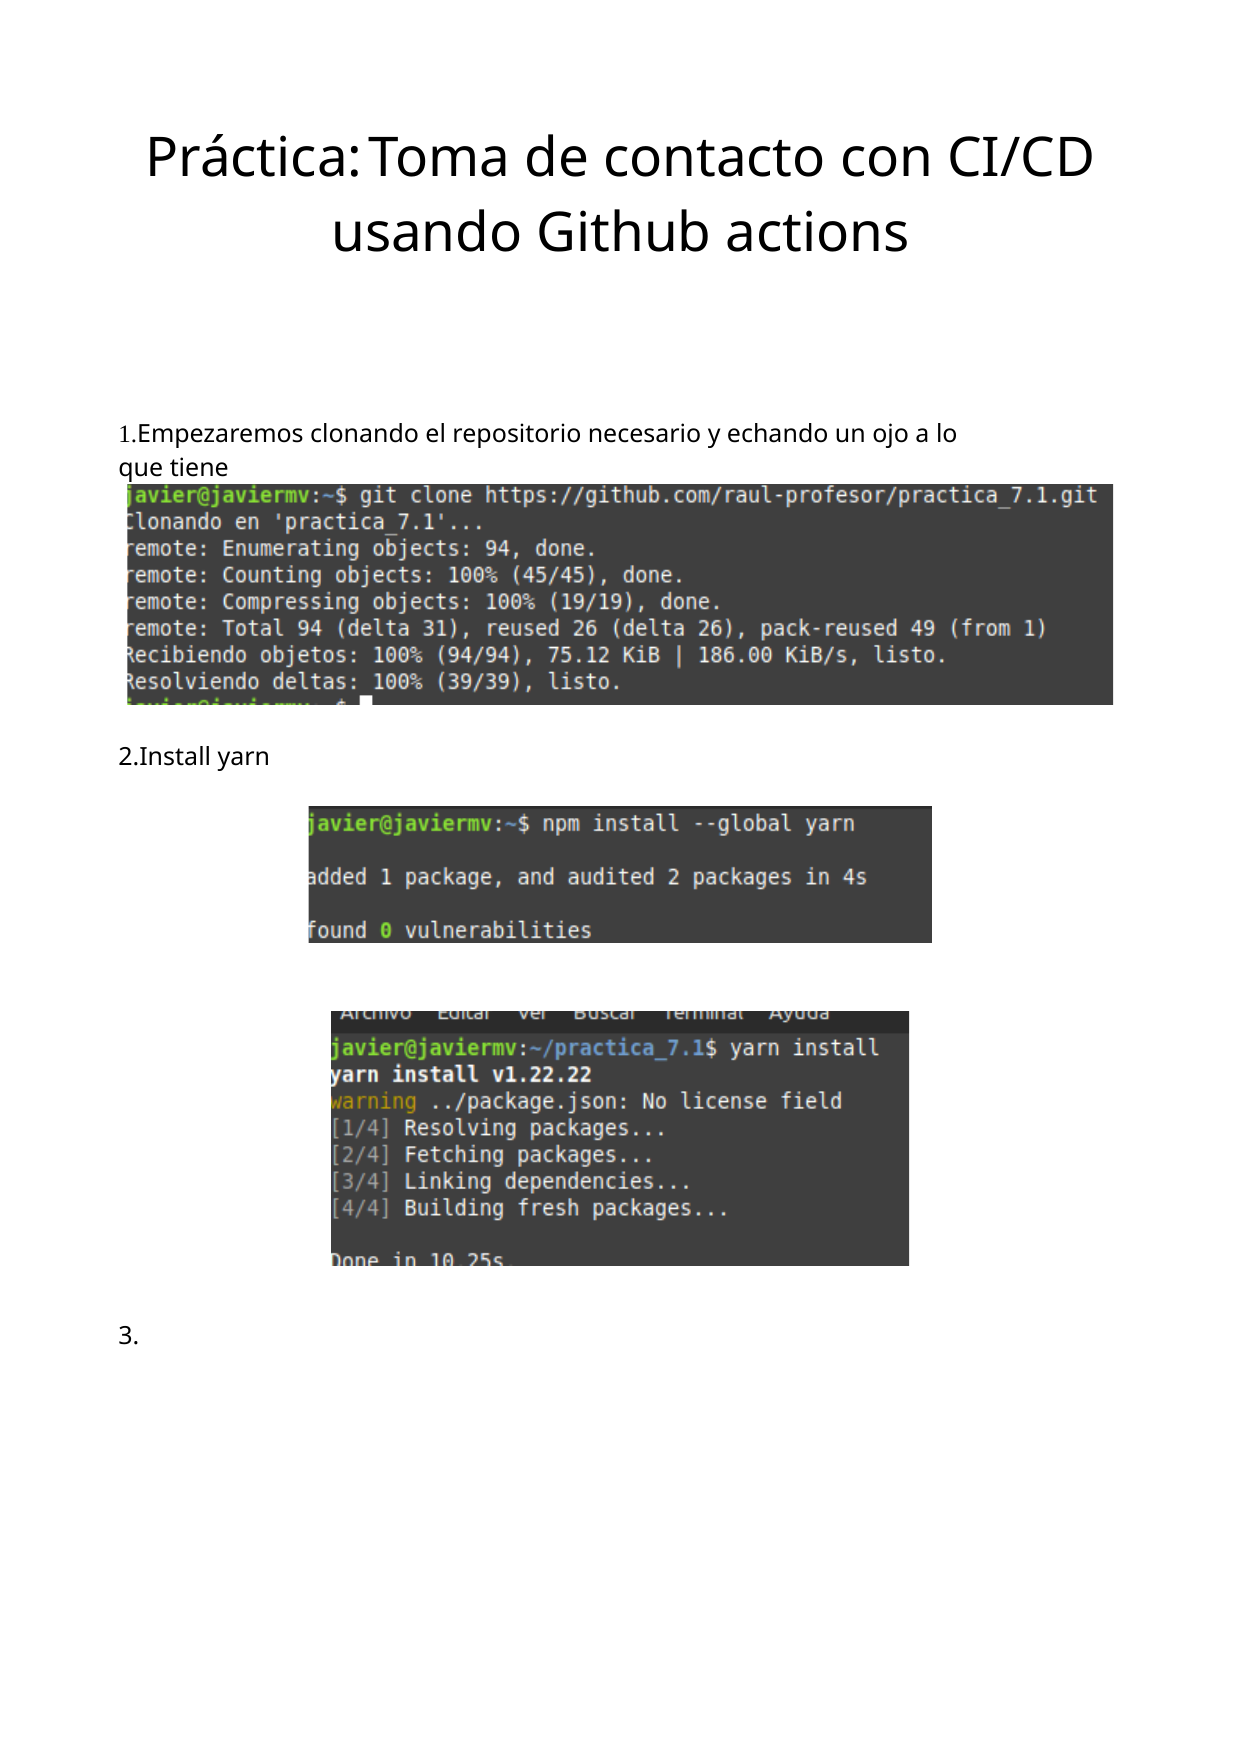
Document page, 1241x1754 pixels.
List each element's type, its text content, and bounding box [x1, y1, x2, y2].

picture [127, 484, 1114, 705]
picture [308, 806, 932, 943]
picture [331, 1011, 910, 1266]
text 3. [118, 1318, 1122, 1352]
text 2.Install yarn [118, 738, 1122, 773]
text 1.Empezaremos clonando el repositorio necesario y echando un ojo a lo que tiene [118, 416, 1122, 484]
text Práctica: Toma de contacto con CI/CD usando Github actions [118, 118, 1122, 267]
